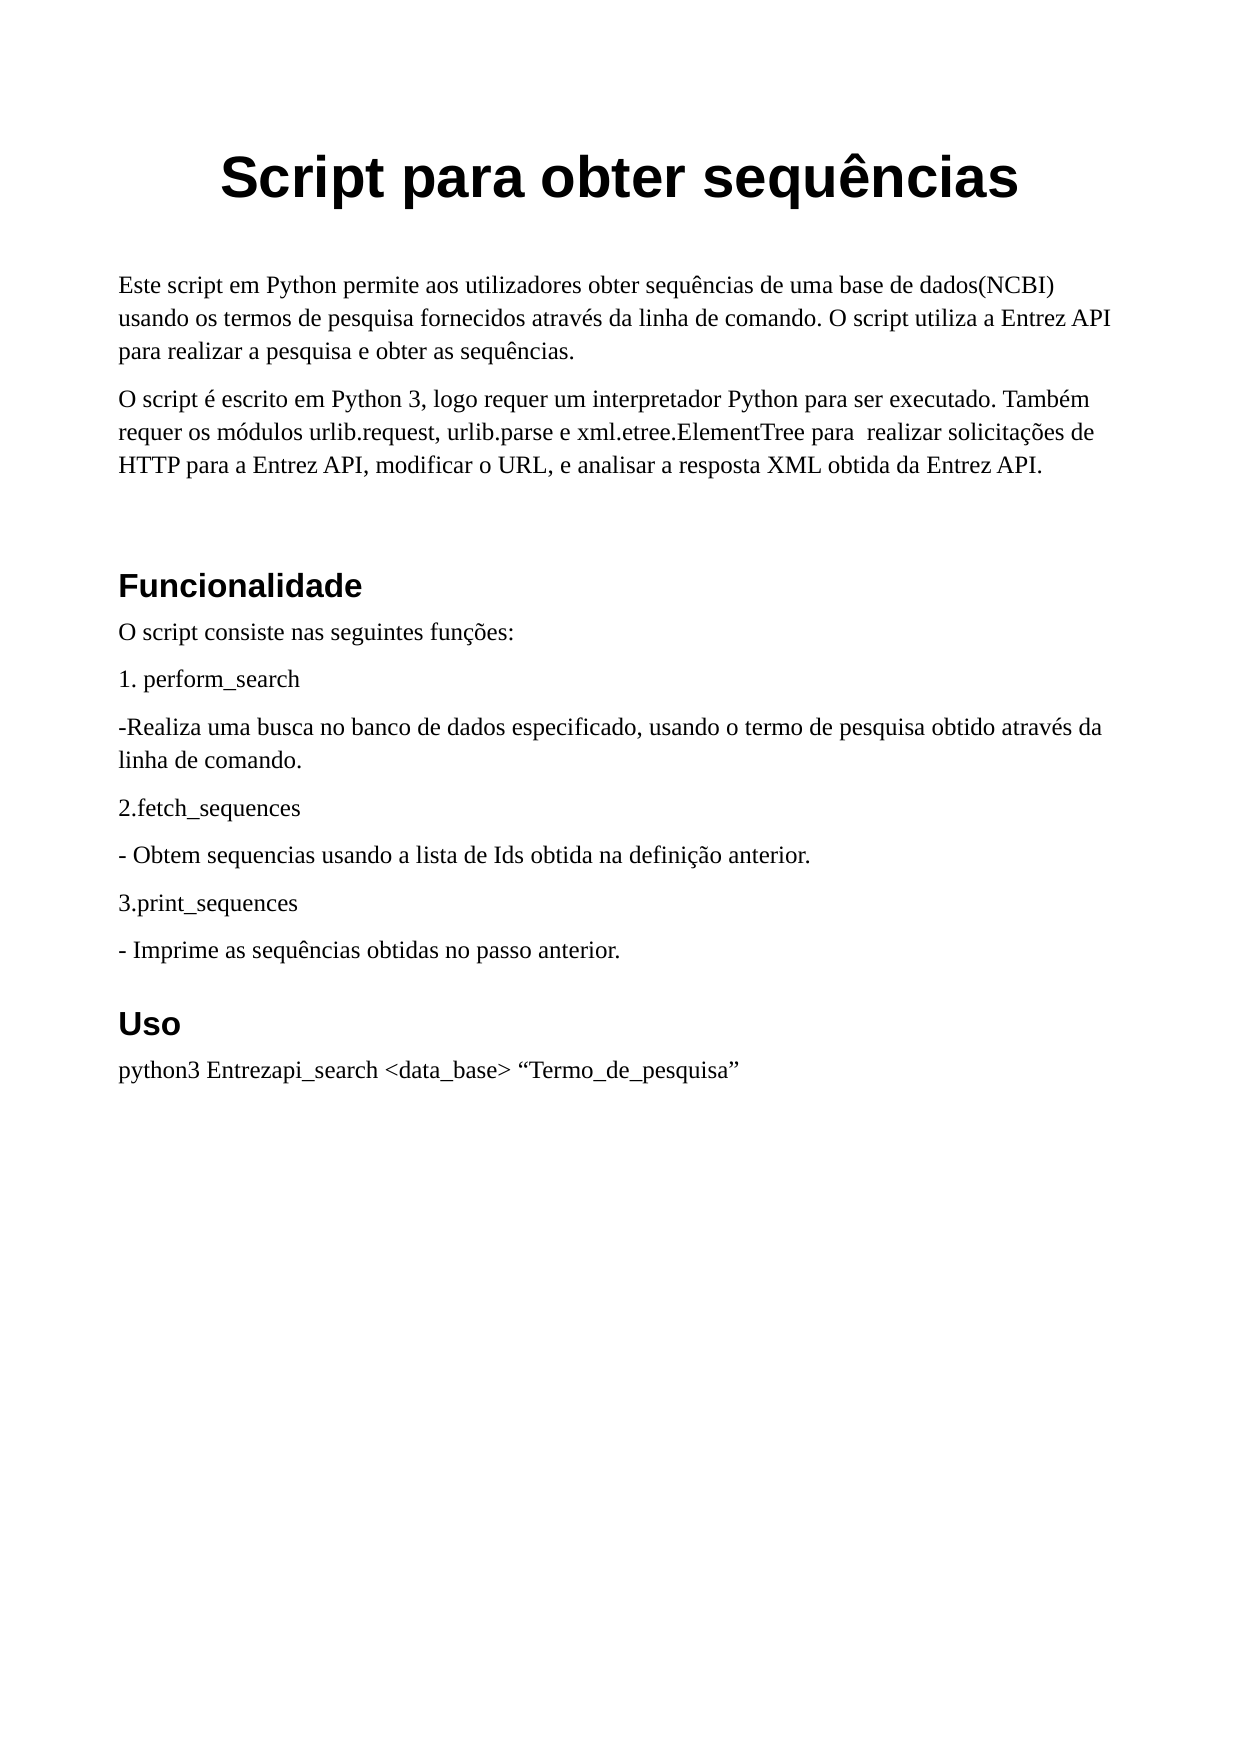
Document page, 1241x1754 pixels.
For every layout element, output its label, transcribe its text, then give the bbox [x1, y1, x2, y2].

text -Realiza uma busca no banco de dados especificado, usando o termo de pesquisa obtido através da linha de comando. [118, 712, 1122, 774]
text 2.fetch_sequences [118, 793, 1122, 822]
text - Imprime as sequências obtidas no passo anterior. [118, 936, 1122, 964]
text python3 Entrezapi_search <data_base> “Termo_de_pesquisa” [118, 1055, 1122, 1084]
title Script para obter sequências [118, 143, 1122, 210]
text Este script em Python permite aos utilizadores obter sequências de uma base de dados(NCBI) usando os termos de pesquisa fornecidos através da linha de comando. O script utiliza a Entrez API para realizar a pesquisa e obter as sequências. [118, 270, 1122, 365]
subtitle Funcionalidade [118, 566, 1122, 604]
text O script consiste nas seguintes funções: [118, 617, 1122, 646]
text - Obtem sequencias usando a lista de Ids obtida na definição anterior. [118, 840, 1122, 869]
text 1. perform_search [118, 664, 1122, 693]
text O script é escrito em Python 3, logo requer um interpretador Python para ser executado. Também requer os módulos urlib.request, urlib.parse e xml.etree.ElementTree para realizar solicitações de HTTP para a Entrez API, modificar o URL, e analisar a resposta XML obtida da Entrez API. [118, 384, 1122, 479]
text 3.print_sequences [118, 888, 1122, 917]
subtitle Uso [118, 1004, 1122, 1042]
